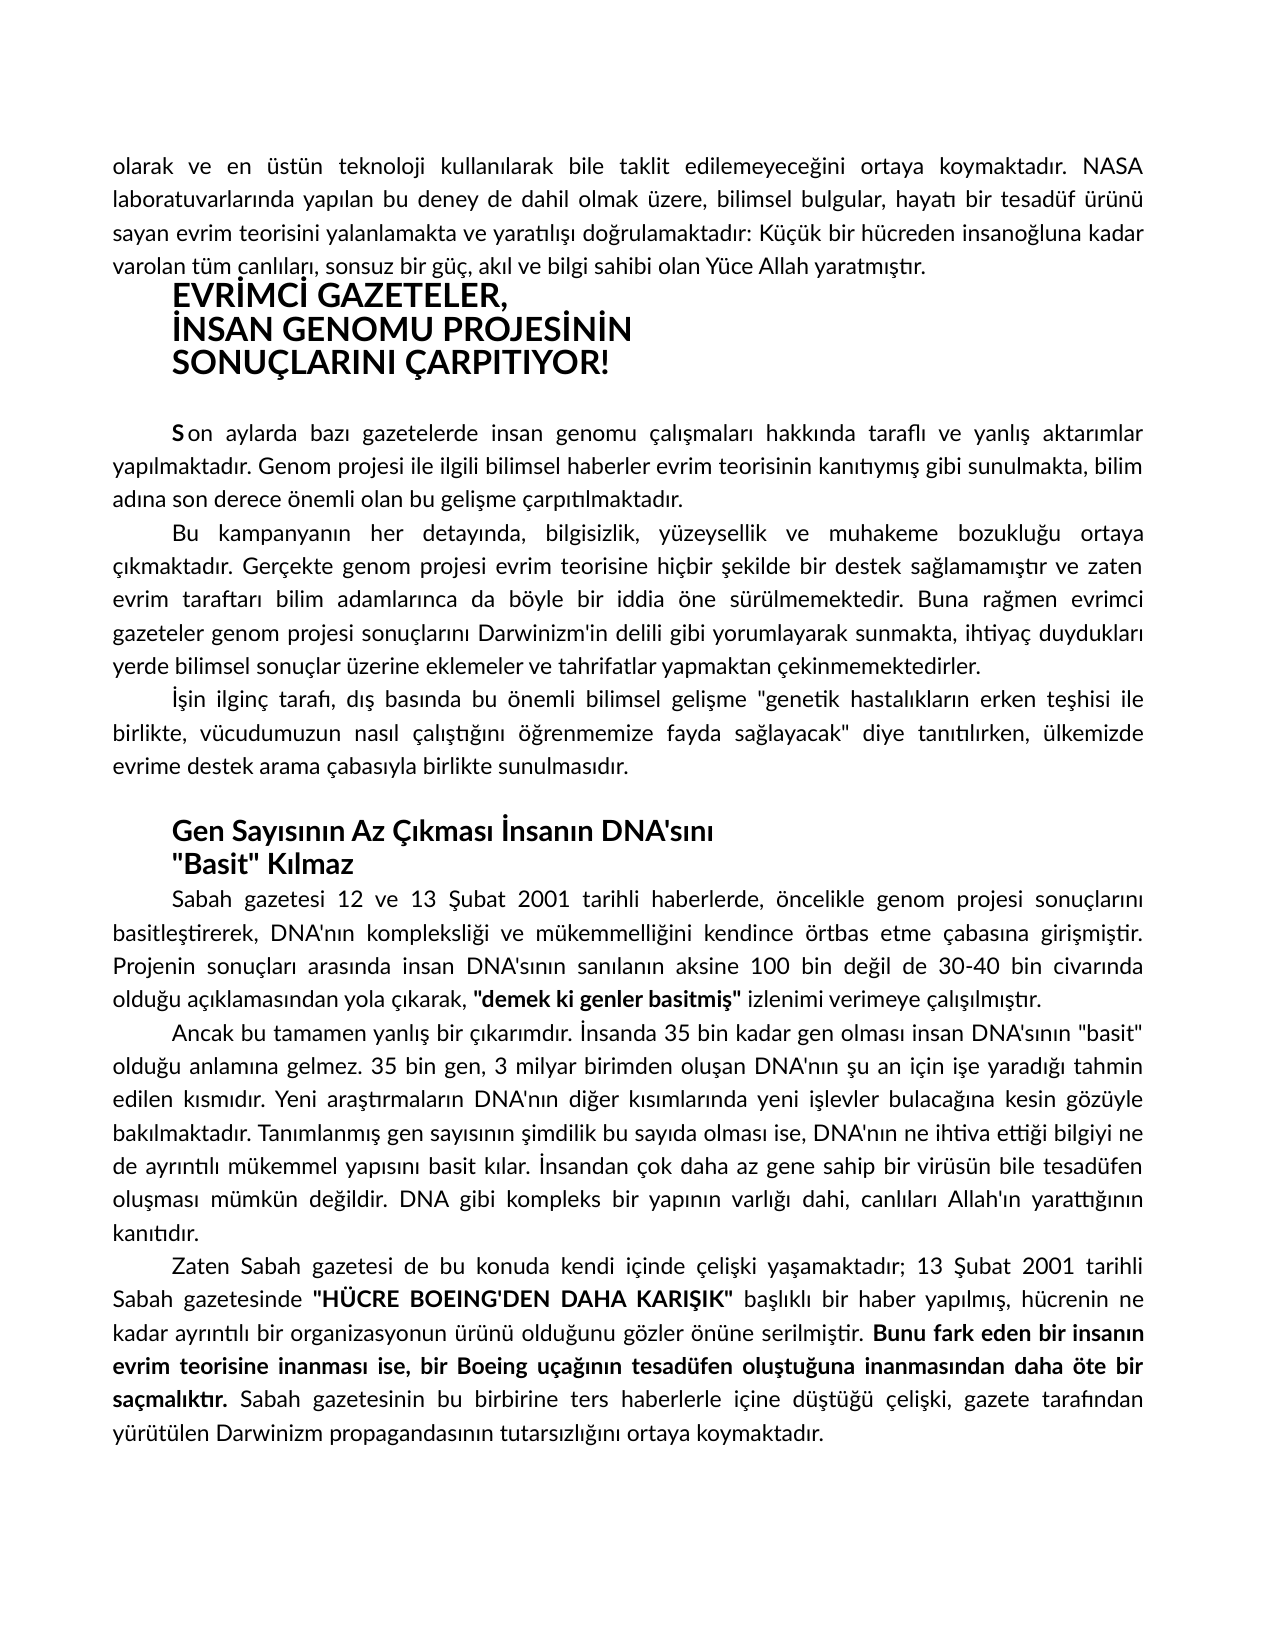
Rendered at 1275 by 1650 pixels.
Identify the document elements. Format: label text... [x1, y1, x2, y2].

text Zaten Sabah gazetesi de bu konuda kendi içinde çelişki yaşamaktadır; 13 Şubat 2001 tarihli Sabah gazetesinde "HÜCRE BOEING'DEN DAHA KARIŞIK" başlıklı bir haber yapılmış, hücrenin ne kadar ayrıntılı bir organizasyonun ürünü olduğunu gözler önüne serilmiştir. Bunu fark eden bir insanın evrim teorisine inanması ise, bir Boeing uçağının tesadüfen oluştuğuna inanmasından daha öte bir saçmalıktır. Sabah gazetesinin bu birbirine ters haberlerle içine düştüğü çelişki, gazete tarafından yürütülen Darwinizm propagandasının tutarsızlığını ortaya koymaktadır. [112, 1248, 1145, 1448]
text Ancak bu tamamen yanlış bir çıkarımdır. İnsanda 35 bin kadar gen olması insan DNA'sının "basit" olduğu anlamına gelmez. 35 bin gen, 3 milyar birimden oluşan DNA'nın şu an için işe yaradığı tahmin edilen kısmıdır. Yeni araştırmaların DNA'nın diğer kısımlarında yeni işlevler bulacağına kesin gözüyle bakılmaktadır. Tanımlanmış gen sayısının şimdilik bu sayıda olması ise, DNA'nın ne ihtiva ettiği bilgiyi ne de ayrıntılı mükemmel yapısını basit kılar. İnsandan çok daha az gene sahip bir virüsün bile tesadüfen oluşması mümkün değildir. DNA gibi kompleks bir yapının varlığı dahi, canlıları Allah'ın yarattığının kanıtıdır. [112, 1014, 1145, 1248]
text EVRİMCİ GAZETELER, [112, 281, 1145, 314]
text Sabah gazetesi 12 ve 13 Şubat 2001 tarihli haberlerde, öncelikle genom projesi sonuçlarını basitleştirerek, DNA'nın kompleksliği ve mükemmelliğini kendince örtbas etme çabasına girişmiştir. Projenin sonuçları arasında insan DNA'sının sanılanın aksine 100 bin değil de 30-40 bin civarında olduğu açıklamasından yola çıkarak, "demek ki genler basitmiş" izlenimi verimeye çalışılmıştır. [112, 881, 1145, 1014]
text İşin ilginç tarafı, dış basında bu önemli bilimsel gelişme "genetik hastalıkların erken teşhisi ile birlikte, vücudumuzun nasıl çalıştığını öğrenmemize fayda sağlayacak" diye tanıtılırken, ülkemizde evrime destek arama çabasıyla birlikte sunulmasıdır. [112, 681, 1145, 781]
text Bu kampanyanın her detayında, bilgisizlik, yüzeysellik ve muhakeme bozukluğu ortaya çıkmaktadır. Gerçekte genom projesi evrim teorisine hiçbir şekilde bir destek sağlamamıştır ve zaten evrim taraftarı bilim adamlarınca da böyle bir iddia öne sürülmemektedir. Buna rağmen evrimci gazeteler genom projesi sonuçlarını Darwinizm'in delili gibi yorumlayarak sunmakta, ihtiyaç duydukları yerde bilimsel sonuçlar üzerine eklemeler ve tahrifatlar yapmaktan çekinmemektedirler. [112, 514, 1145, 681]
text "Basit" Kılmaz [112, 848, 1145, 881]
text SONUÇLARINI ÇARPITIYOR! [112, 348, 1145, 381]
text Son aylarda bazı gazetelerde insan genomu çalışmaları hakkında taraflı ve yanlış aktarımlar yapılmaktadır. Genom projesi ile ilgili bilimsel haberler evrim teorisinin kanıtıymış gibi sunulmakta, bilim adına son derece önemli olan bu gelişme çarpıtılmaktadır. [112, 414, 1145, 514]
text Gen Sayısının Az Çıkması İnsanın DNA'sını [112, 814, 1145, 848]
text olarak ve en üstün teknoloji kullanılarak bile taklit edilemeyeceğini ortaya koymaktadır. NASA laboratuvarlarında yapılan bu deney de dahil olmak üzere, bilimsel bulgular, hayatı bir tesadüf ürünü sayan evrim teorisini yalanlamakta ve yaratılışı doğrulamaktadır: Küçük bir hücreden insanoğluna kadar varolan tüm canlıları, sonsuz bir güç, akıl ve bilgi sahibi olan Yüce Allah yaratmıştır. [112, 148, 1145, 281]
text İNSAN GENOMU PROJESİNİN [112, 314, 1145, 348]
